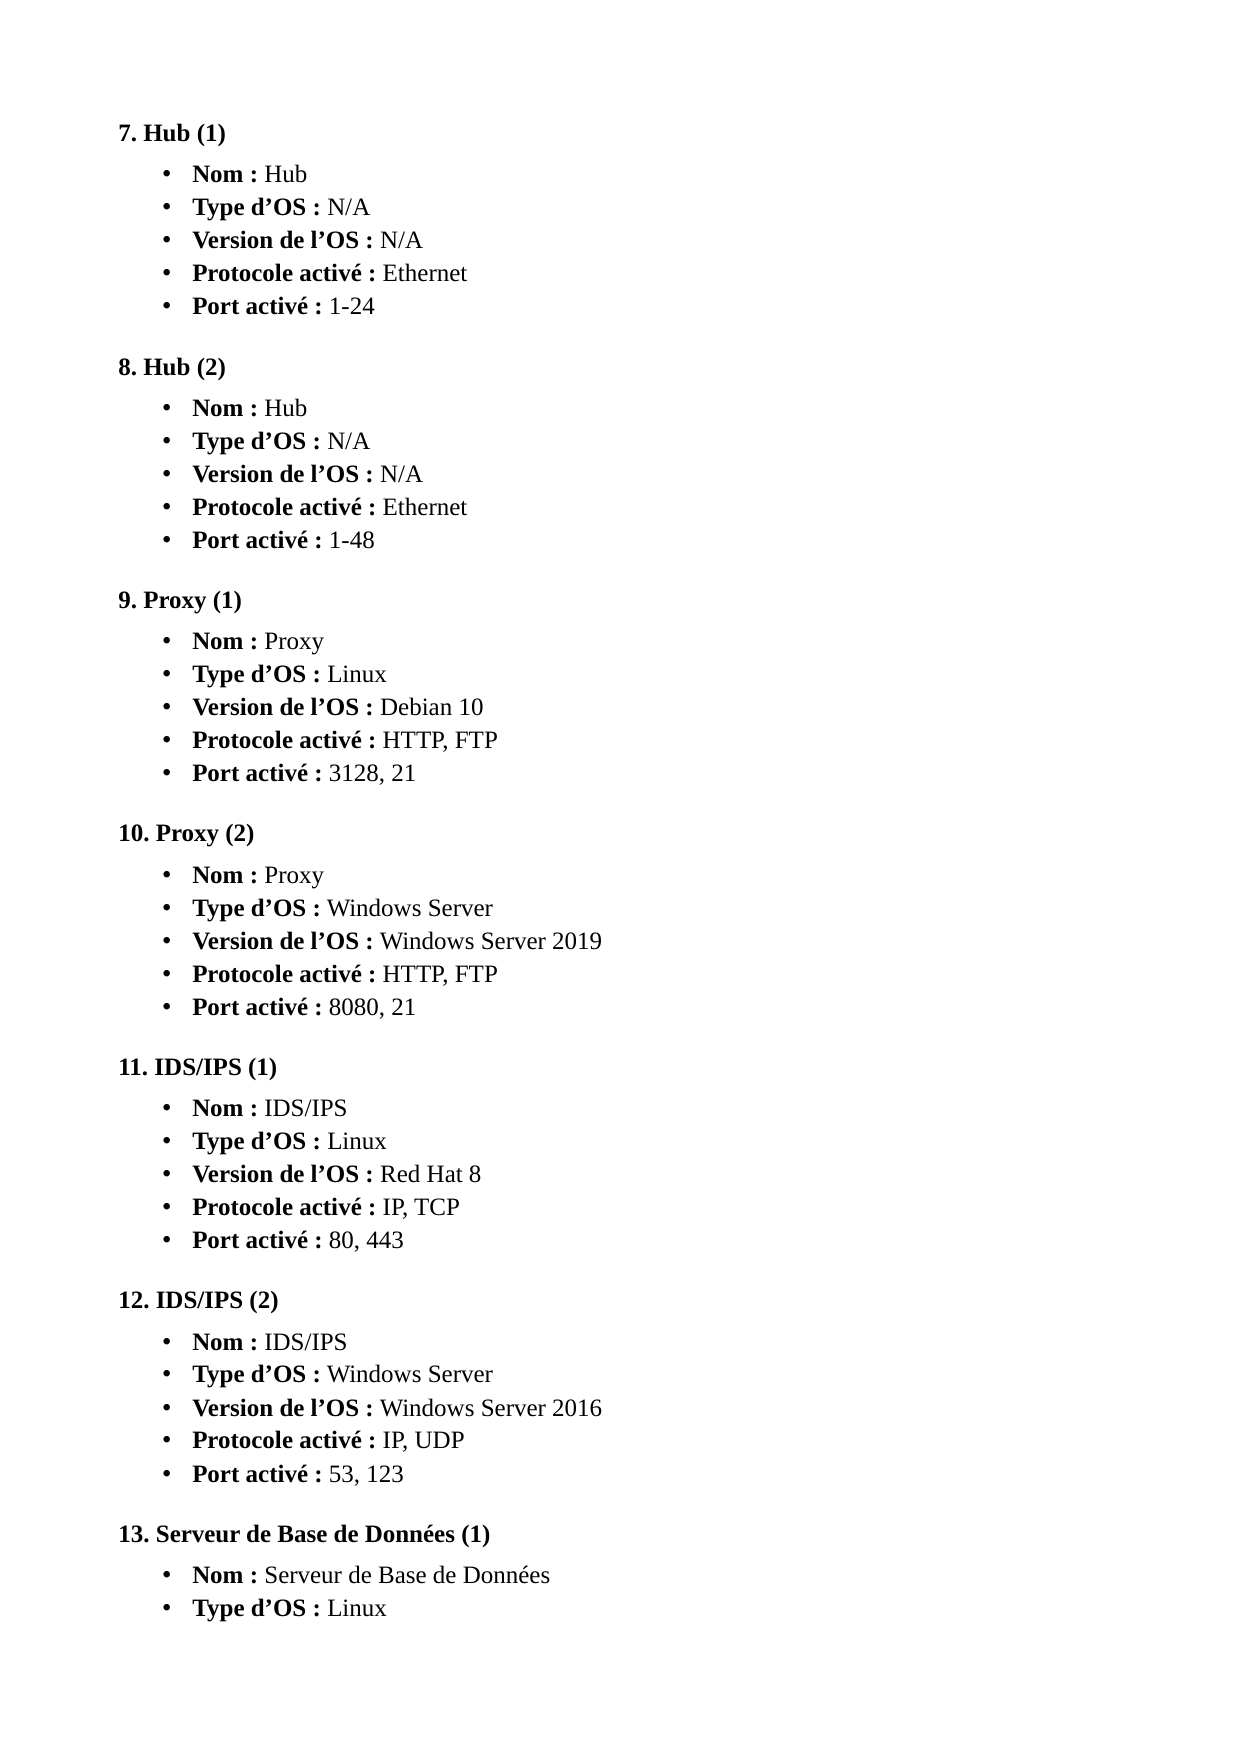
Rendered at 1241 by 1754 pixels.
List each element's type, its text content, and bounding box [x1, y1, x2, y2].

list Version de l’OS : N/A [162, 225, 1122, 254]
list Type d’OS : Windows Server [162, 1359, 1122, 1388]
list Nom : Hub [162, 159, 1122, 188]
list Port activé : 53, 123 [162, 1459, 1122, 1487]
list Nom : Proxy [162, 626, 1122, 655]
list Protocole activé : Ethernet [162, 492, 1122, 521]
list Nom : IDS/IPS [162, 1327, 1122, 1355]
list Port activé : 1-48 [162, 525, 1122, 554]
list Nom : Hub [162, 393, 1122, 422]
list Type d’OS : N/A [162, 426, 1122, 454]
list Port activé : 80, 443 [162, 1225, 1122, 1254]
list Nom : Proxy [162, 860, 1122, 888]
list Type d’OS : Linux [162, 659, 1122, 688]
subtitle 9. Proxy (1) [118, 585, 1122, 614]
list Type d’OS : Linux [162, 1126, 1122, 1155]
subtitle 8. Hub (2) [118, 352, 1122, 380]
list Port activé : 3128, 21 [162, 758, 1122, 787]
subtitle 13. Serveur de Base de Données (1) [118, 1519, 1122, 1547]
list Type d’OS : N/A [162, 192, 1122, 221]
list Version de l’OS : Red Hat 8 [162, 1159, 1122, 1188]
subtitle 10. Proxy (2) [118, 818, 1122, 847]
subtitle 11. IDS/IPS (1) [118, 1052, 1122, 1081]
list Protocole activé : HTTP, FTP [162, 959, 1122, 987]
list Nom : IDS/IPS [162, 1093, 1122, 1122]
list Version de l’OS : N/A [162, 459, 1122, 488]
list Port activé : 1-24 [162, 291, 1122, 320]
list Nom : Serveur de Base de Données [162, 1560, 1122, 1589]
list Protocole activé : Ethernet [162, 258, 1122, 287]
list Version de l’OS : Windows Server 2019 [162, 926, 1122, 954]
list Protocole activé : HTTP, FTP [162, 725, 1122, 754]
list Port activé : 8080, 21 [162, 992, 1122, 1021]
list Type d’OS : Windows Server [162, 893, 1122, 921]
subtitle 12. IDS/IPS (2) [118, 1285, 1122, 1314]
list Protocole activé : IP, TCP [162, 1192, 1122, 1221]
list Version de l’OS : Windows Server 2016 [162, 1393, 1122, 1421]
list Protocole activé : IP, UDP [162, 1426, 1122, 1454]
list Type d’OS : Linux [162, 1593, 1122, 1622]
subtitle 7. Hub (1) [118, 118, 1122, 147]
list Version de l’OS : Debian 10 [162, 692, 1122, 721]
